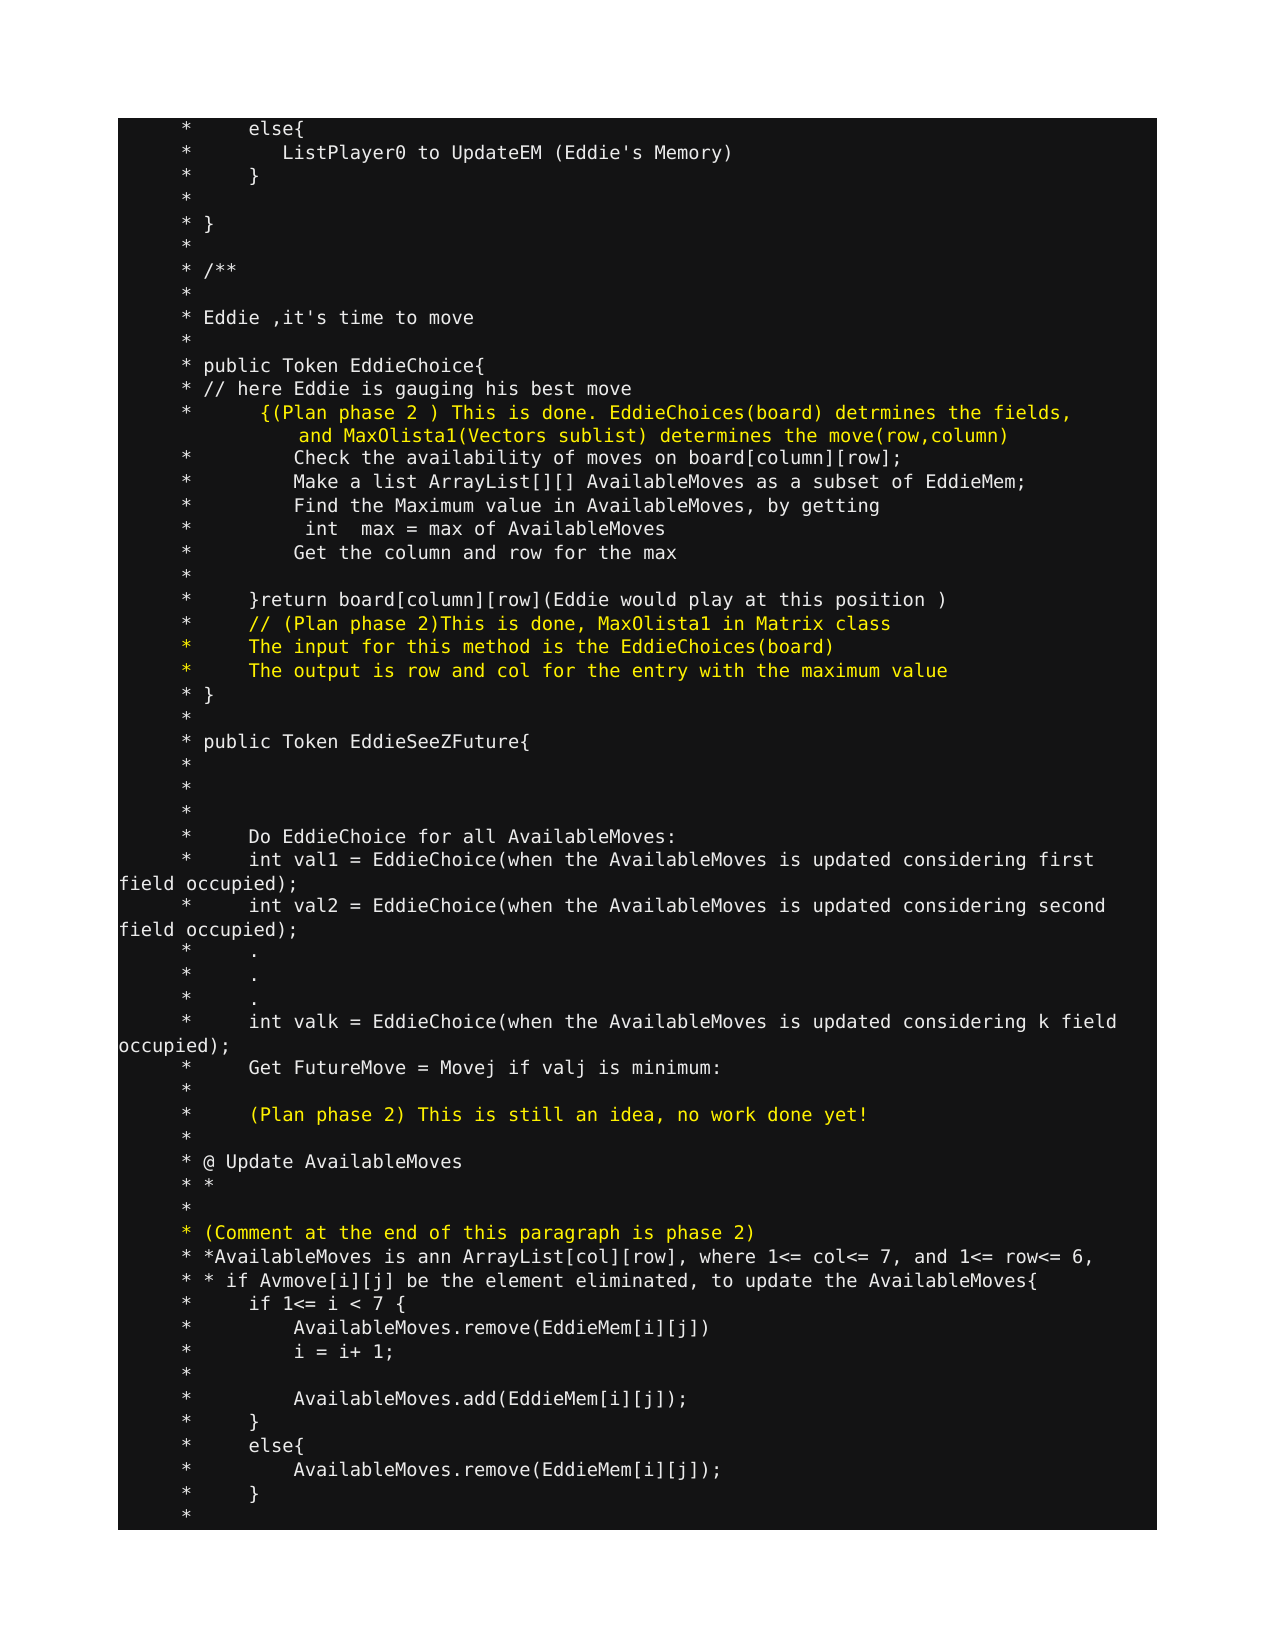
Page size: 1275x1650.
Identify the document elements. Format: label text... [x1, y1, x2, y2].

text * [118, 1506, 1157, 1530]
text * (Plan phase 2) This is still an idea, no work done yet! [118, 1104, 1157, 1128]
text * [118, 1199, 1157, 1222]
text * The input for this method is the EddieChoices(board) [118, 637, 1157, 660]
text * AvailableMoves.add(EddieMem[i][j]); [118, 1388, 1157, 1412]
text * int valk = EddieChoice(when the AvailableMoves is updated considering k field occupied); [118, 1011, 1157, 1057]
text * [118, 331, 1157, 354]
text * [118, 1364, 1157, 1388]
text * ListPlayer0 to UpdateEM (Eddie's Memory) [118, 142, 1157, 165]
text * Do EddieChoice for all AvailableMoves: [118, 826, 1157, 849]
text * {(Plan phase 2 ) This is done. EddieChoices(board) detrmines the fields, [118, 402, 1157, 426]
text * }return board[column][row](Eddie would play at this position ) [118, 589, 1157, 613]
text * Get FutureMove = Movej if valj is minimum: [118, 1057, 1157, 1081]
text * . [118, 940, 1157, 964]
text * * [118, 1175, 1157, 1199]
text * [118, 802, 1157, 826]
text * [118, 1128, 1157, 1151]
text * else{ [118, 1435, 1157, 1459]
text * . [118, 988, 1157, 1011]
text * // (Plan phase 2)This is done, MaxOlista1 in Matrix class [118, 613, 1157, 637]
text * i = i+ 1; [118, 1341, 1157, 1364]
text * int val2 = EddieChoice(when the AvailableMoves is updated considering second field occupied); [118, 895, 1157, 940]
text * else{ [118, 118, 1157, 142]
text * [118, 1081, 1157, 1104]
text * int max = max of AvailableMoves [118, 518, 1157, 542]
text * Get the column and row for the max [118, 542, 1157, 566]
text * [118, 189, 1157, 213]
text * AvailableMoves.remove(EddieMem[i][j]) [118, 1317, 1157, 1341]
text * [118, 284, 1157, 307]
text * [118, 778, 1157, 802]
text * * if Avmove[i][j] be the element eliminated, to update the AvailableMoves{ [118, 1270, 1157, 1293]
text * Check the availability of moves on board[column][row]; [118, 447, 1157, 471]
text * } [118, 165, 1157, 189]
text * // here Eddie is gauging his best move [118, 378, 1157, 402]
text * The output is row and col for the entry with the maximum value [118, 660, 1157, 684]
text * [118, 236, 1157, 260]
text * } [118, 1482, 1157, 1506]
text * if 1<= i < 7 { [118, 1293, 1157, 1317]
text * AvailableMoves.remove(EddieMem[i][j]); [118, 1459, 1157, 1482]
text * Eddie ,it's time to move [118, 307, 1157, 331]
text * } [118, 213, 1157, 236]
text * public Token EddieChoice{ [118, 354, 1157, 378]
text * (Comment at the end of this paragraph is phase 2) [118, 1222, 1157, 1246]
text * Make a list ArrayList[][] AvailableMoves as a subset of EddieMem; [118, 471, 1157, 495]
text * *AvailableMoves is ann ArrayList[col][row], where 1<= col<= 7, and 1<= row<= 6, [118, 1246, 1157, 1270]
text * [118, 566, 1157, 589]
text * int val1 = EddieChoice(when the AvailableMoves is updated considering first field occupied); [118, 849, 1157, 895]
text * @ Update AvailableMoves [118, 1151, 1157, 1175]
text * . [118, 964, 1157, 988]
text * Find the Maximum value in AvailableMoves, by getting [118, 495, 1157, 518]
text * /** [118, 260, 1157, 284]
text * public Token EddieSeeZFuture{ [118, 731, 1157, 755]
text * } [118, 684, 1157, 707]
text and MaxOlista1(Vectors sublist) determines the move(row,column) [118, 426, 1157, 447]
text * [118, 755, 1157, 778]
text * } [118, 1412, 1157, 1435]
text * [118, 707, 1157, 731]
